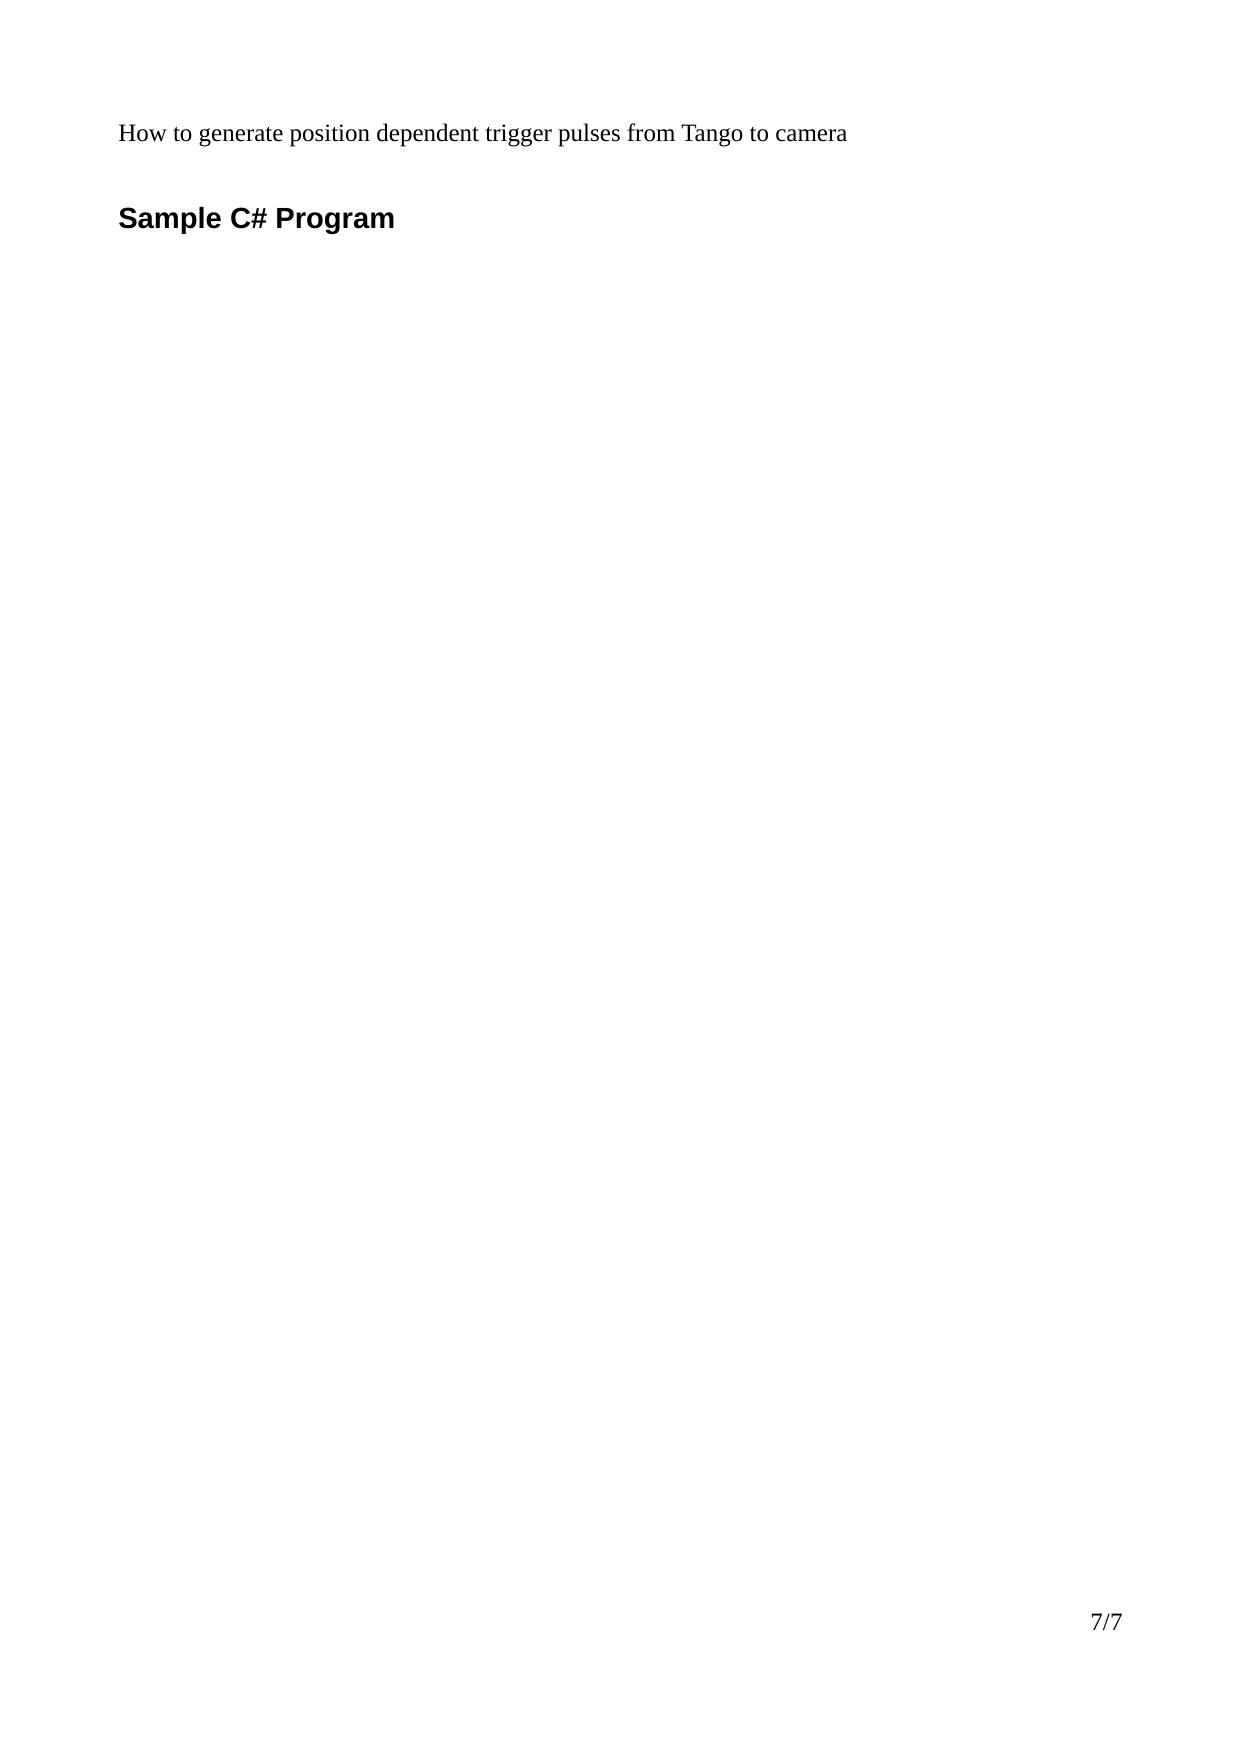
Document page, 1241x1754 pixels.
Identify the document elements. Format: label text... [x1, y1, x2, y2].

subtitle Sample C# Program [118, 201, 1122, 235]
